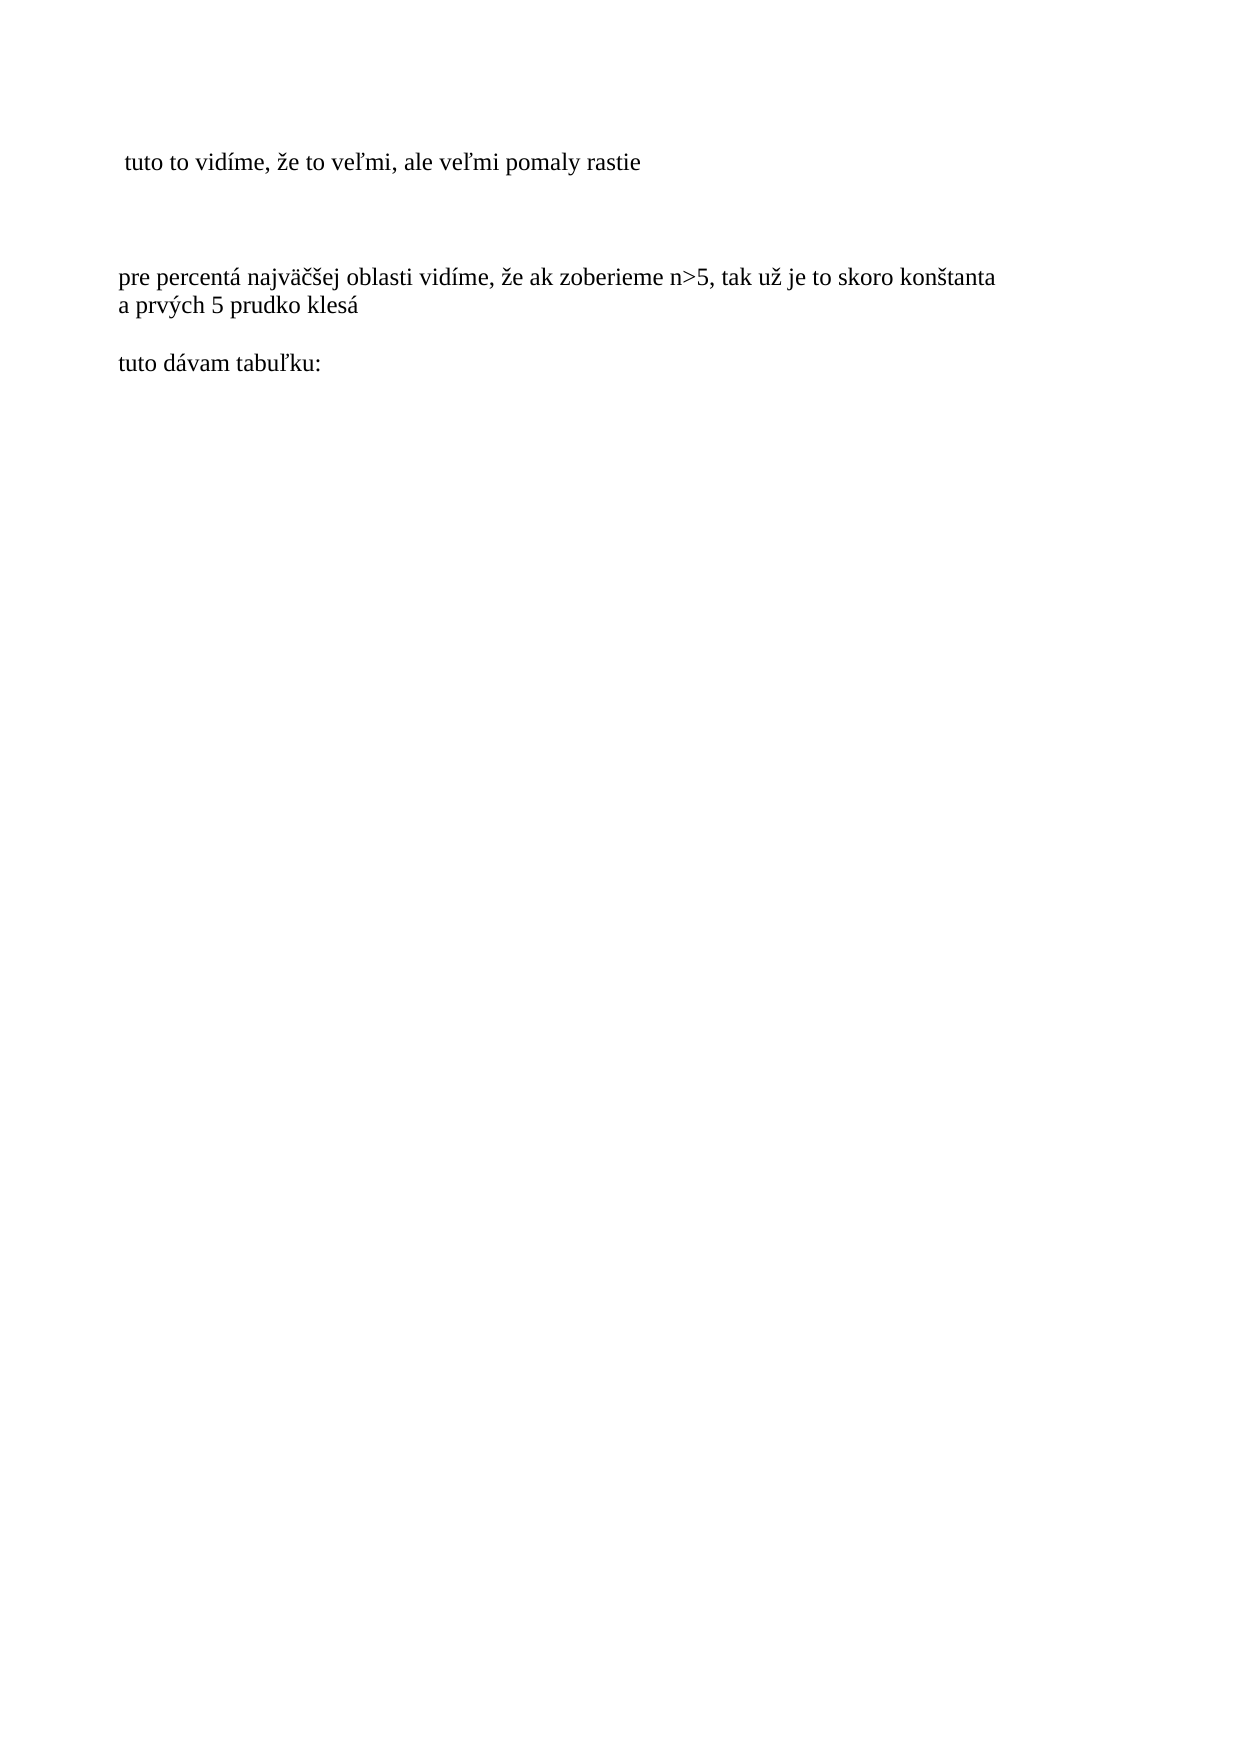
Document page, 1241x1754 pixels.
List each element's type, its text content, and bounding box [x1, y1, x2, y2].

text tuto to vidíme, že to veľmi, ale veľmi pomaly rastie [118, 147, 1122, 176]
text pre percentá najväčšej oblasti vidíme, že ak zoberieme n>5, tak už je to skoro konštanta [118, 262, 1122, 291]
text a prvých 5 prudko klesá [118, 291, 1122, 319]
text tuto dávam tabuľku: [118, 348, 1122, 377]
